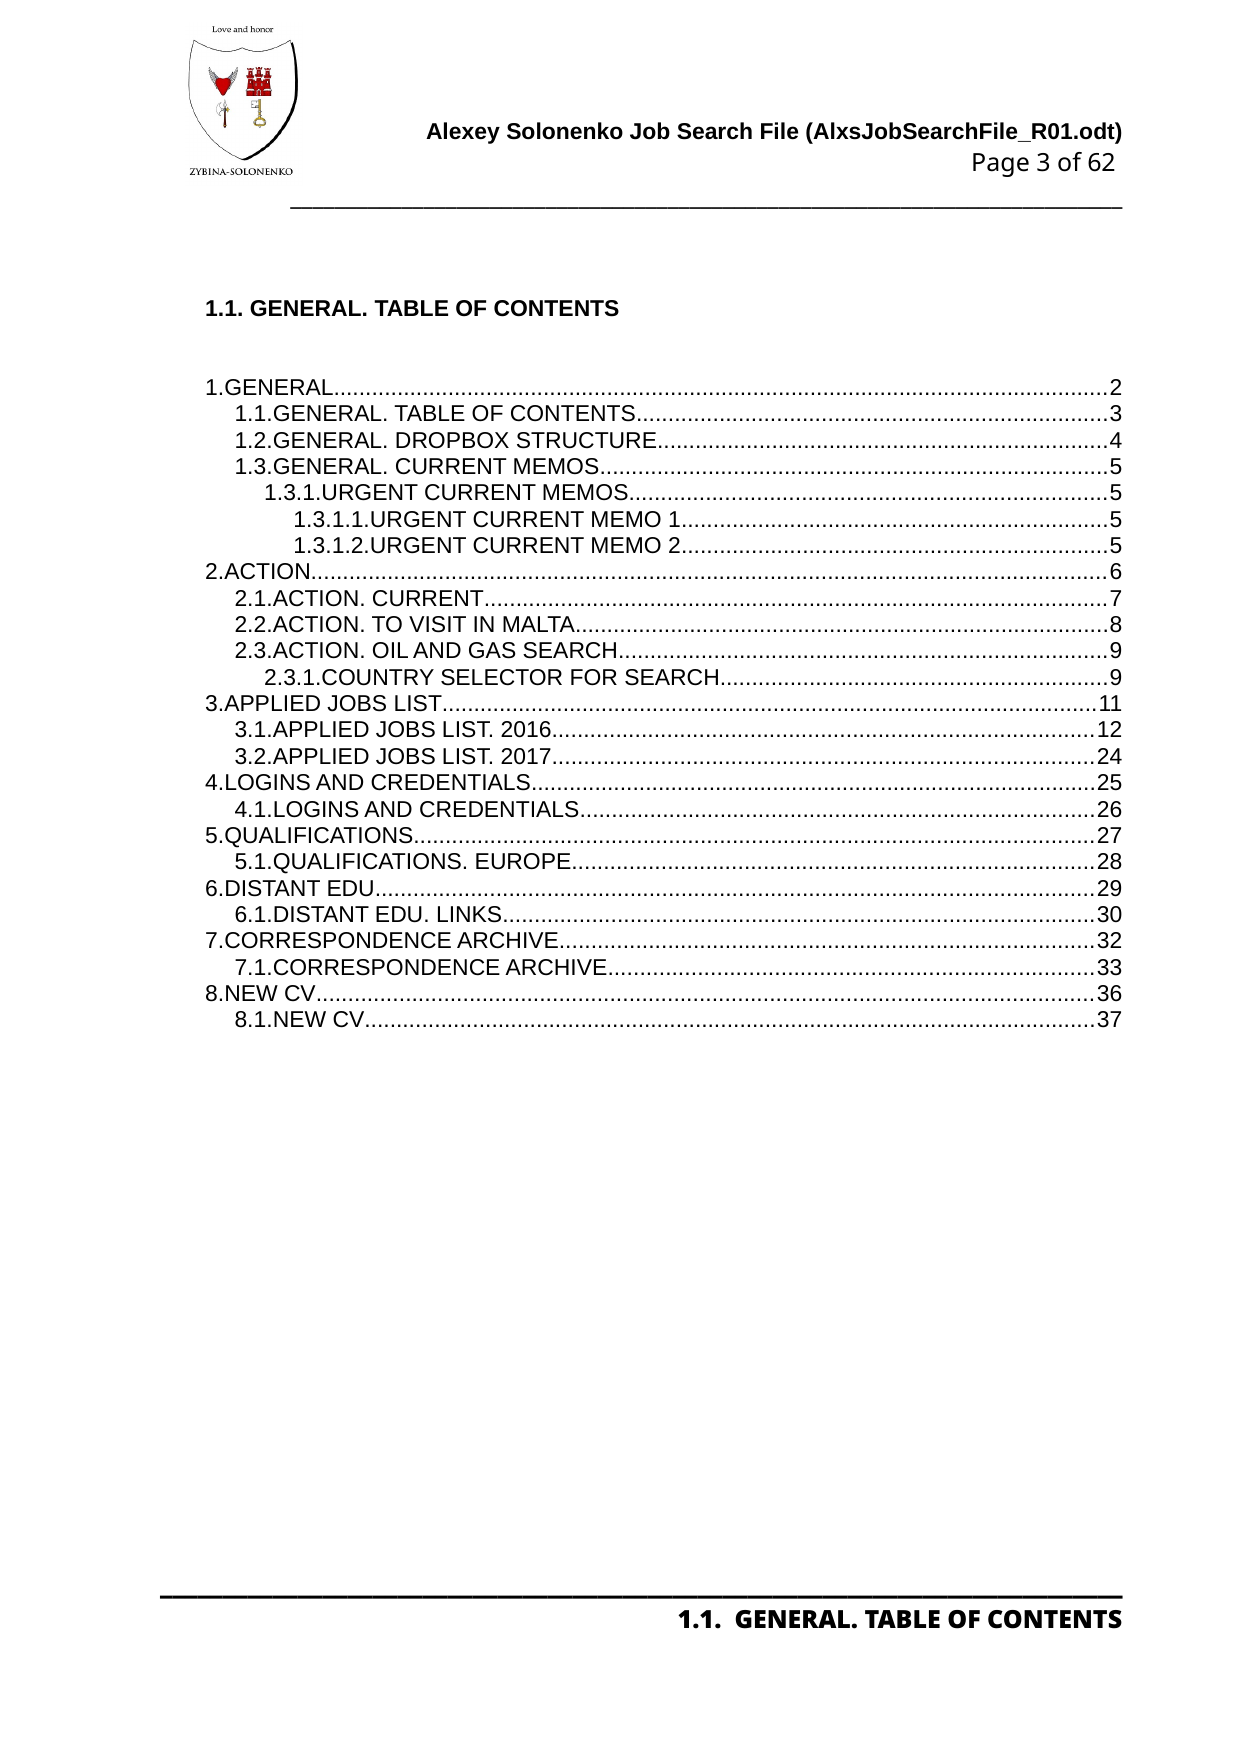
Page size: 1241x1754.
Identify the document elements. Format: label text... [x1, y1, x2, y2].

text 1.3.1.URGENT CURRENT MEMOS 5 [207, 479, 1122, 506]
text 6.DISTANT EDU. 29 [148, 874, 1122, 901]
text 1.3.GENERAL. CURRENT MEMOS 5 [177, 453, 1122, 479]
text 1.1.GENERAL. TABLE OF CONTENTS 3 [177, 400, 1122, 427]
subtitle GENERAL. TABLE OF CONTENTS [148, 295, 1122, 321]
text 2.ACTION 6 [148, 558, 1122, 585]
text 2.3.1.COUNTRY SELECTOR FOR SEARCH 9 [207, 664, 1122, 690]
text 3.2.APPLIED JOBS LIST. 2017 24 [177, 743, 1122, 769]
text 8.NEW CV 36 [148, 980, 1122, 1006]
text 5.1.QUALIFICATIONS. EUROPE 28 [177, 848, 1122, 874]
text 2.3.ACTION. OIL AND GAS SEARCH 9 [177, 637, 1122, 664]
text 7.1.CORRESPONDENCE ARCHIVE 33 [177, 954, 1122, 980]
text 7.CORRESPONDENCE ARCHIVE 32 [148, 927, 1122, 954]
text 5.QUALIFICATIONS 27 [148, 822, 1122, 848]
text 2.1.ACTION. CURRENT 7 [177, 585, 1122, 611]
picture [185, 22, 303, 186]
text 1.3.1.2.URGENT CURRENT MEMO 2 5 [236, 532, 1122, 558]
text 1.3.1.1.URGENT CURRENT MEMO 1 5 [236, 506, 1122, 532]
text 3.APPLIED JOBS LIST 11 [148, 690, 1122, 716]
text 1.2.GENERAL. DROPBOX STRUCTURE 4 [177, 427, 1122, 453]
text 4.LOGINS AND CREDENTIALS 25 [148, 769, 1122, 796]
text 6.1.DISTANT EDU. LINKS 30 [177, 901, 1122, 927]
text 8.1.NEW CV 37 [177, 1006, 1122, 1033]
text 2.2.ACTION. TO VISIT IN MALTA 8 [177, 611, 1122, 637]
text 3.1.APPLIED JOBS LIST. 2016. 12 [177, 716, 1122, 743]
text 4.1.LOGINS AND CREDENTIALS 26 [177, 796, 1122, 822]
text 1.GENERAL 2 [148, 374, 1122, 400]
